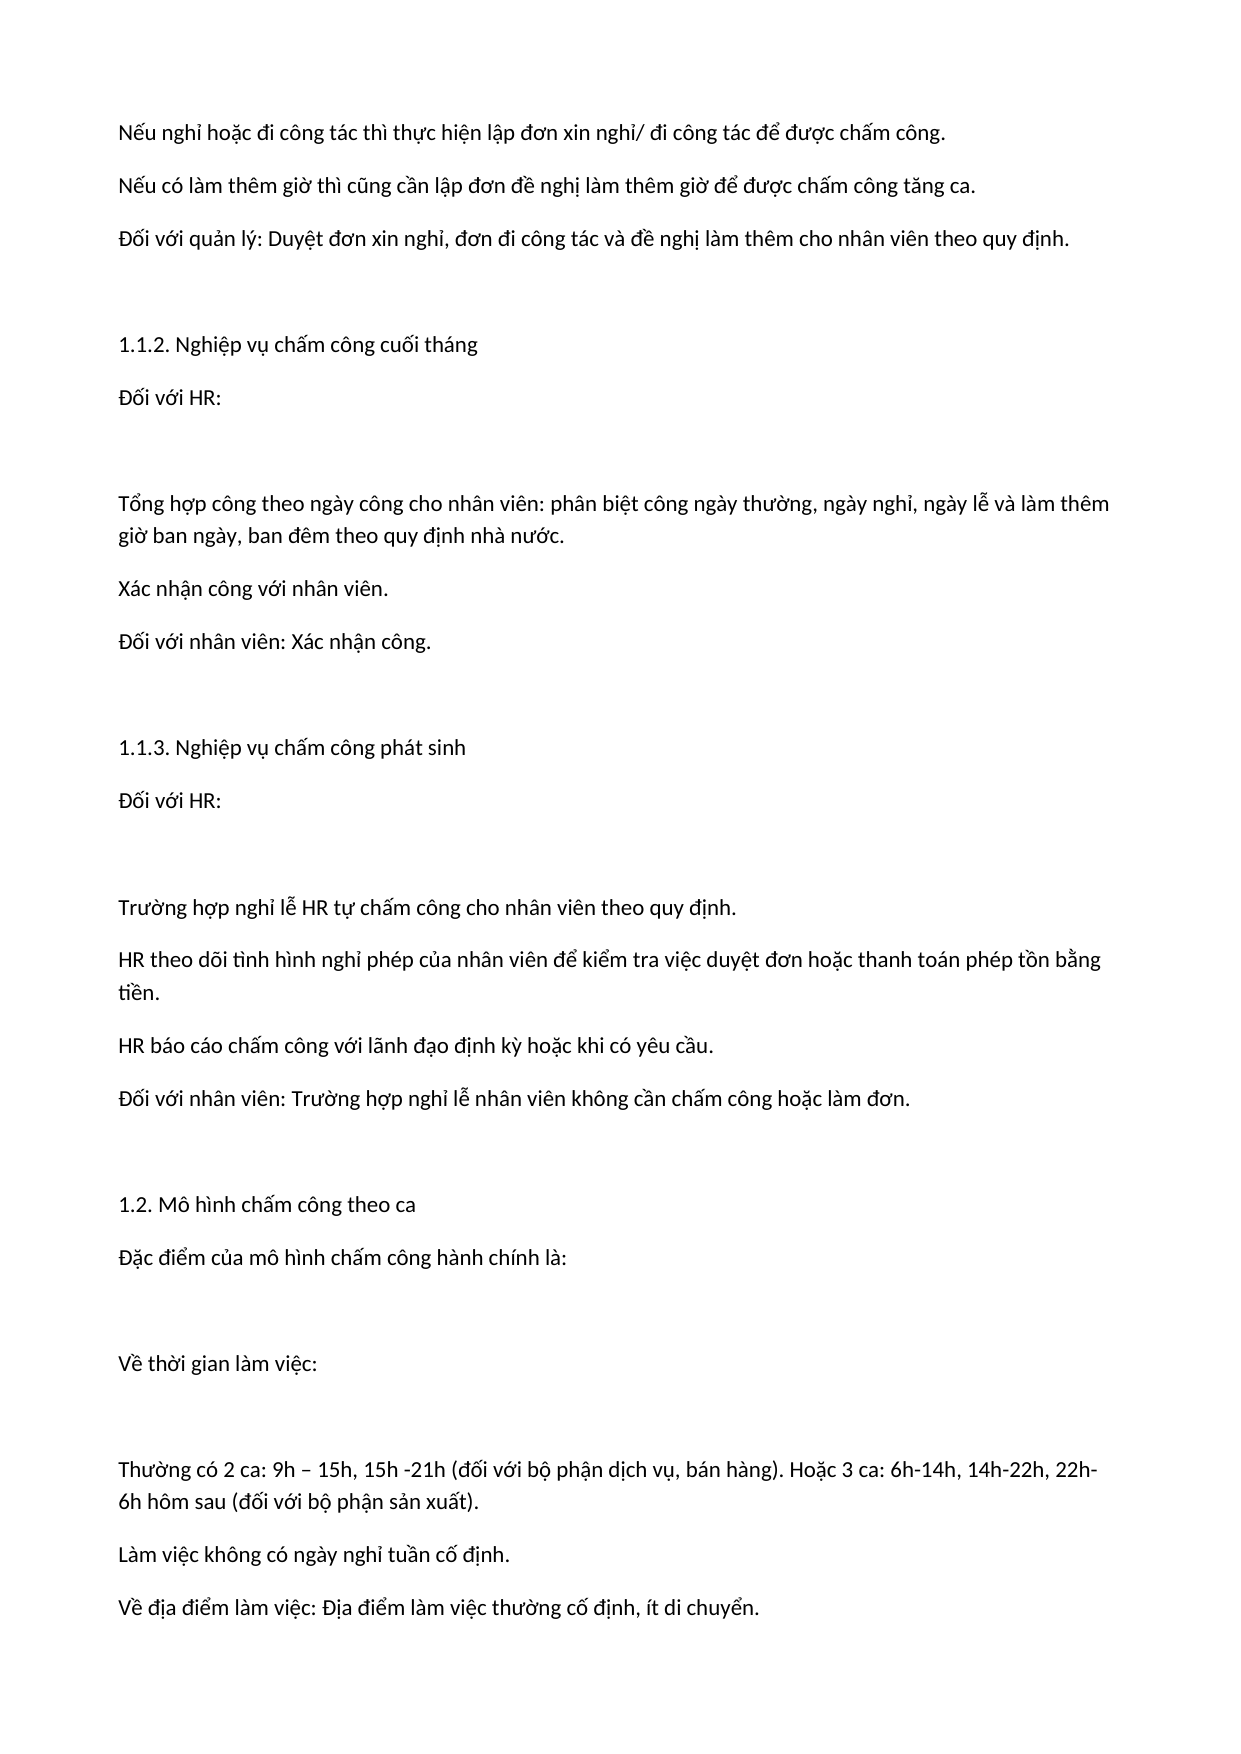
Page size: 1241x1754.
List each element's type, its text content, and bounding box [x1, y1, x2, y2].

text Đối với nhân viên: Trường hợp nghỉ lễ nhân viên không cần chấm công hoặc làm đơn. [118, 1084, 1122, 1112]
text Về địa điểm làm việc: Địa điểm làm việc thường cố định, ít di chuyển. [118, 1593, 1122, 1621]
text HR báo cáo chấm công với lãnh đạo định kỳ hoặc khi có yêu cầu. [118, 1031, 1122, 1059]
text Nếu có làm thêm giờ thì cũng cần lập đơn đề nghị làm thêm giờ để được chấm công tăng ca. [118, 171, 1122, 199]
text HR theo dõi tình hình nghỉ phép của nhân viên để kiểm tra việc duyệt đơn hoặc thanh toán phép tồn bằng tiền. [118, 946, 1122, 1006]
text 1.1.3. Nghiệp vụ chấm công phát sinh [118, 733, 1122, 762]
text Đối với quản lý: Duyệt đơn xin nghỉ, đơn đi công tác và đề nghị làm thêm cho nhân viên theo quy định. [118, 224, 1122, 252]
text Nếu nghỉ hoặc đi công tác thì thực hiện lập đơn xin nghỉ/ đi công tác để được chấm công. [118, 118, 1122, 146]
text Đối với nhân viên: Xác nhận công. [118, 627, 1122, 656]
text Trường hợp nghỉ lễ HR tự chấm công cho nhân viên theo quy định. [118, 893, 1122, 921]
text Đặc điểm của mô hình chấm công hành chính là: [118, 1243, 1122, 1271]
text 1.1.2. Nghiệp vụ chấm công cuối tháng [118, 330, 1122, 358]
text Đối với HR: [118, 383, 1122, 411]
text 1.2. Mô hình chấm công theo ca [118, 1190, 1122, 1218]
text Xác nhận công với nhân viên. [118, 574, 1122, 602]
text Thường có 2 ca: 9h – 15h, 15h -21h (đối với bộ phận dịch vụ, bán hàng). Hoặc 3 ca: 6h-14h, 14h-22h, 22h-6h hôm sau (đối với bộ phận sản xuất). [118, 1455, 1122, 1515]
text Tổng hợp công theo ngày công cho nhân viên: phân biệt công ngày thường, ngày nghỉ, ngày lễ và làm thêm giờ ban ngày, ban đêm theo quy định nhà nước. [118, 489, 1122, 549]
text Đối với HR: [118, 787, 1122, 814]
text Về thời gian làm việc: [118, 1349, 1122, 1377]
text Làm việc không có ngày nghỉ tuần cố định. [118, 1540, 1122, 1568]
